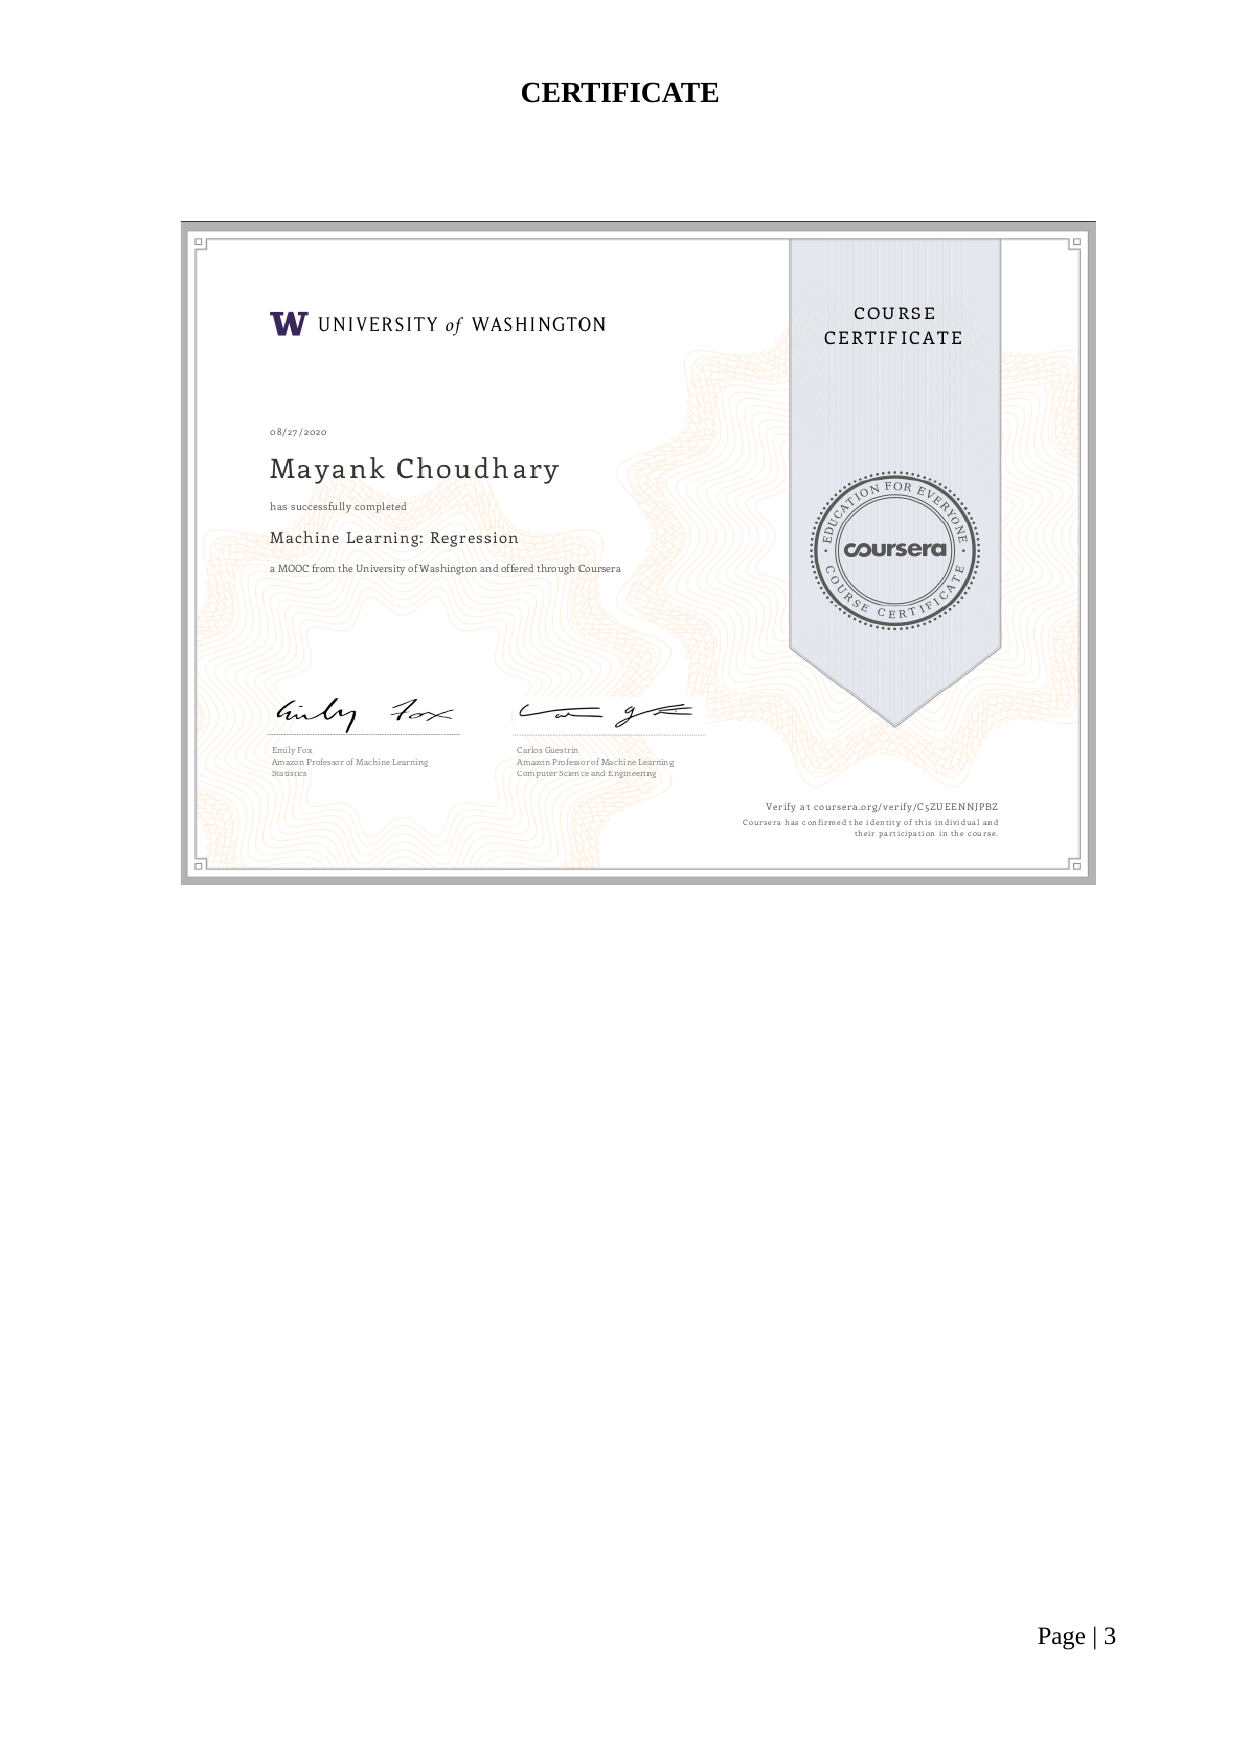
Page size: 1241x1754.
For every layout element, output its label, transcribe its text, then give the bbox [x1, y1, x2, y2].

text CERTIFICATE [118, 75, 1122, 108]
